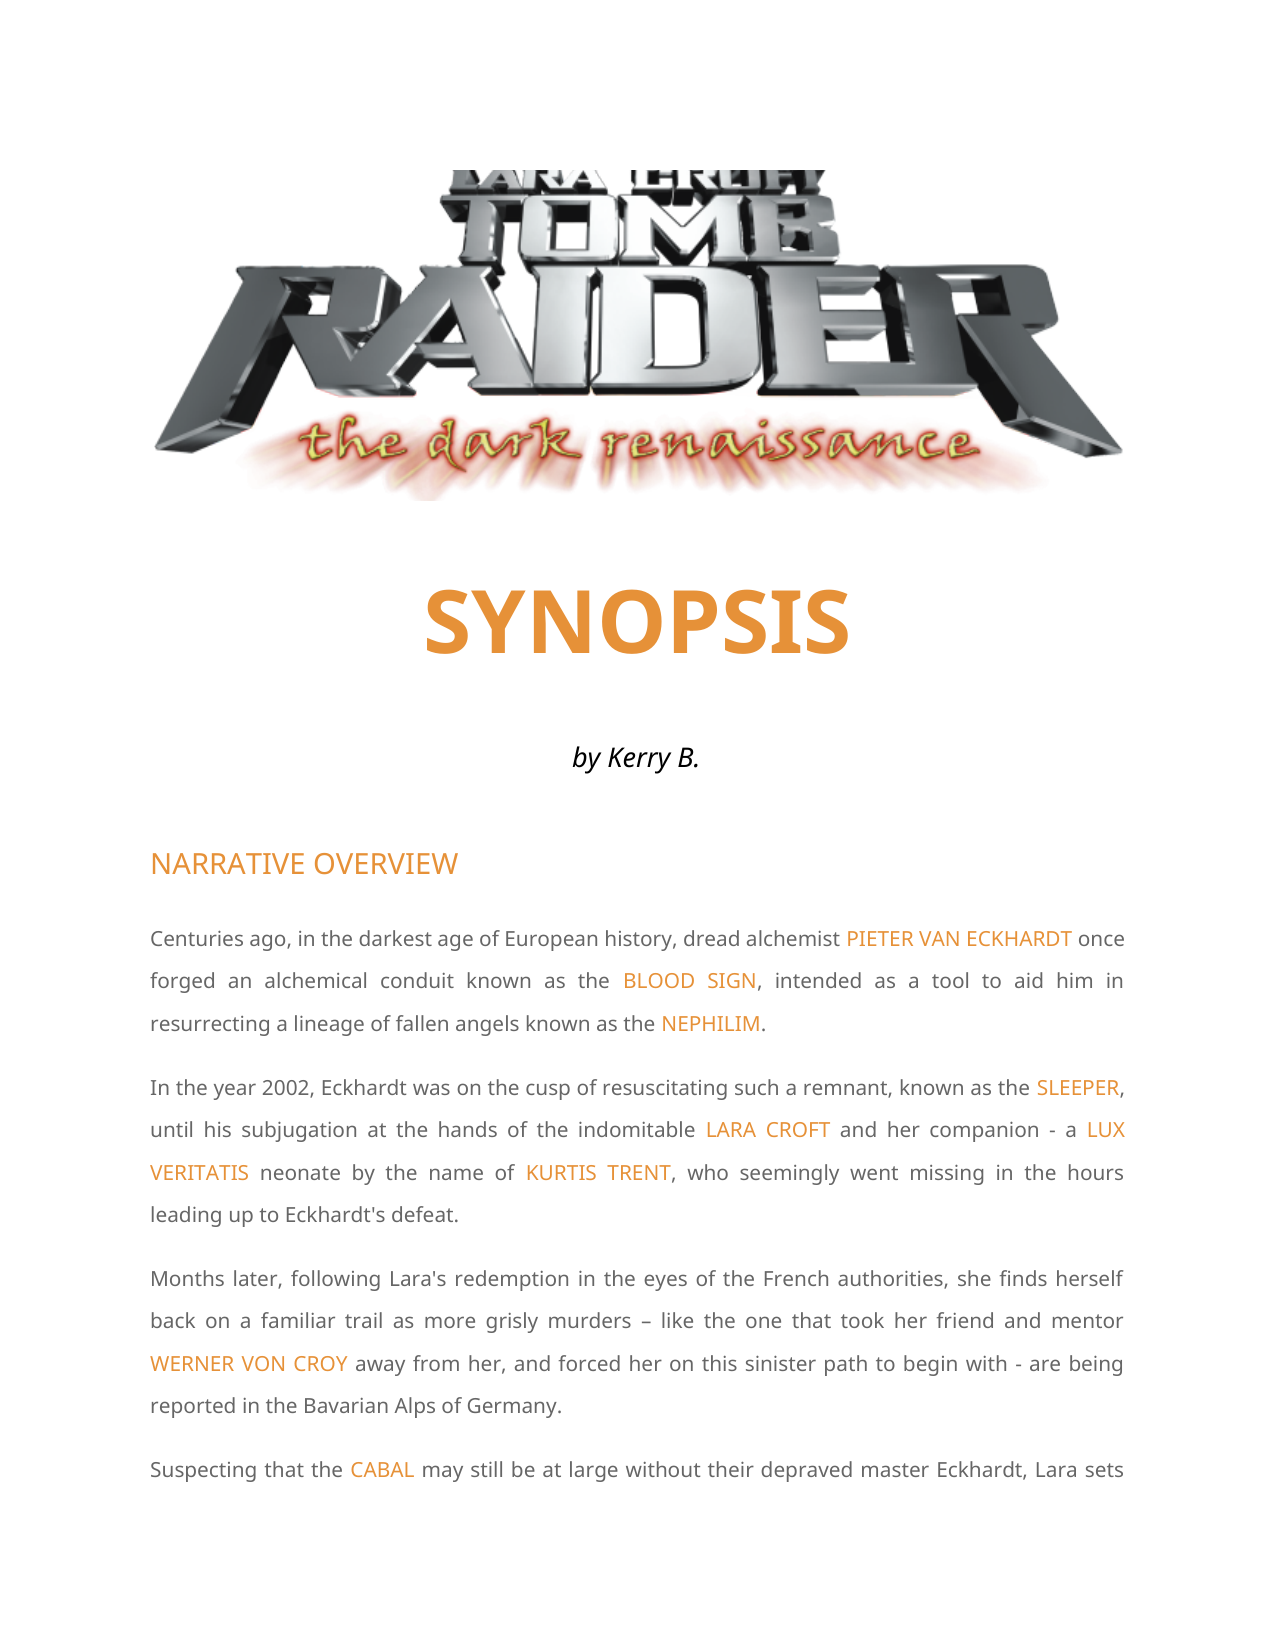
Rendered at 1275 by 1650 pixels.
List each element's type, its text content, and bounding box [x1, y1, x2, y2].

text Suspecting that the CABAL may still be at large without their depraved master Eckhardt, Lara sets [150, 1455, 1125, 1483]
picture [150, 170, 1125, 501]
subtitle NARRATIVE OVERVIEW [150, 844, 1125, 883]
subtitle by Kerry B. [150, 738, 1125, 775]
title SYNOPSIS [150, 501, 1125, 679]
text Months later, following Lara's redemption in the eyes of the French authorities, she finds herself back on a familiar trail as more grisly murders – like the one that took her friend and mentor WERNER VON CROY away from her, and forced her on this sinister path to begin with - are being reported in the Bavarian Alps of Germany. [150, 1264, 1125, 1420]
title [150, 150, 1125, 170]
text In the year 2002, Eckhardt was on the cusp of resuscitating such a remnant, known as the SLEEPER, until his subjugation at the hands of the indomitable LARA CROFT and her companion - a LUX VERITATIS neonate by the name of KURTIS TRENT, who seemingly went missing in the hours leading up to Eckhardt's defeat. [150, 1073, 1125, 1229]
text Centuries ago, in the darkest age of European history, dread alchemist PIETER VAN ECKHARDT once forged an alchemical conduit known as the BLOOD SIGN, intended as a tool to aid him in resurrecting a lineage of fallen angels known as the NEPHILIM. [150, 924, 1125, 1038]
